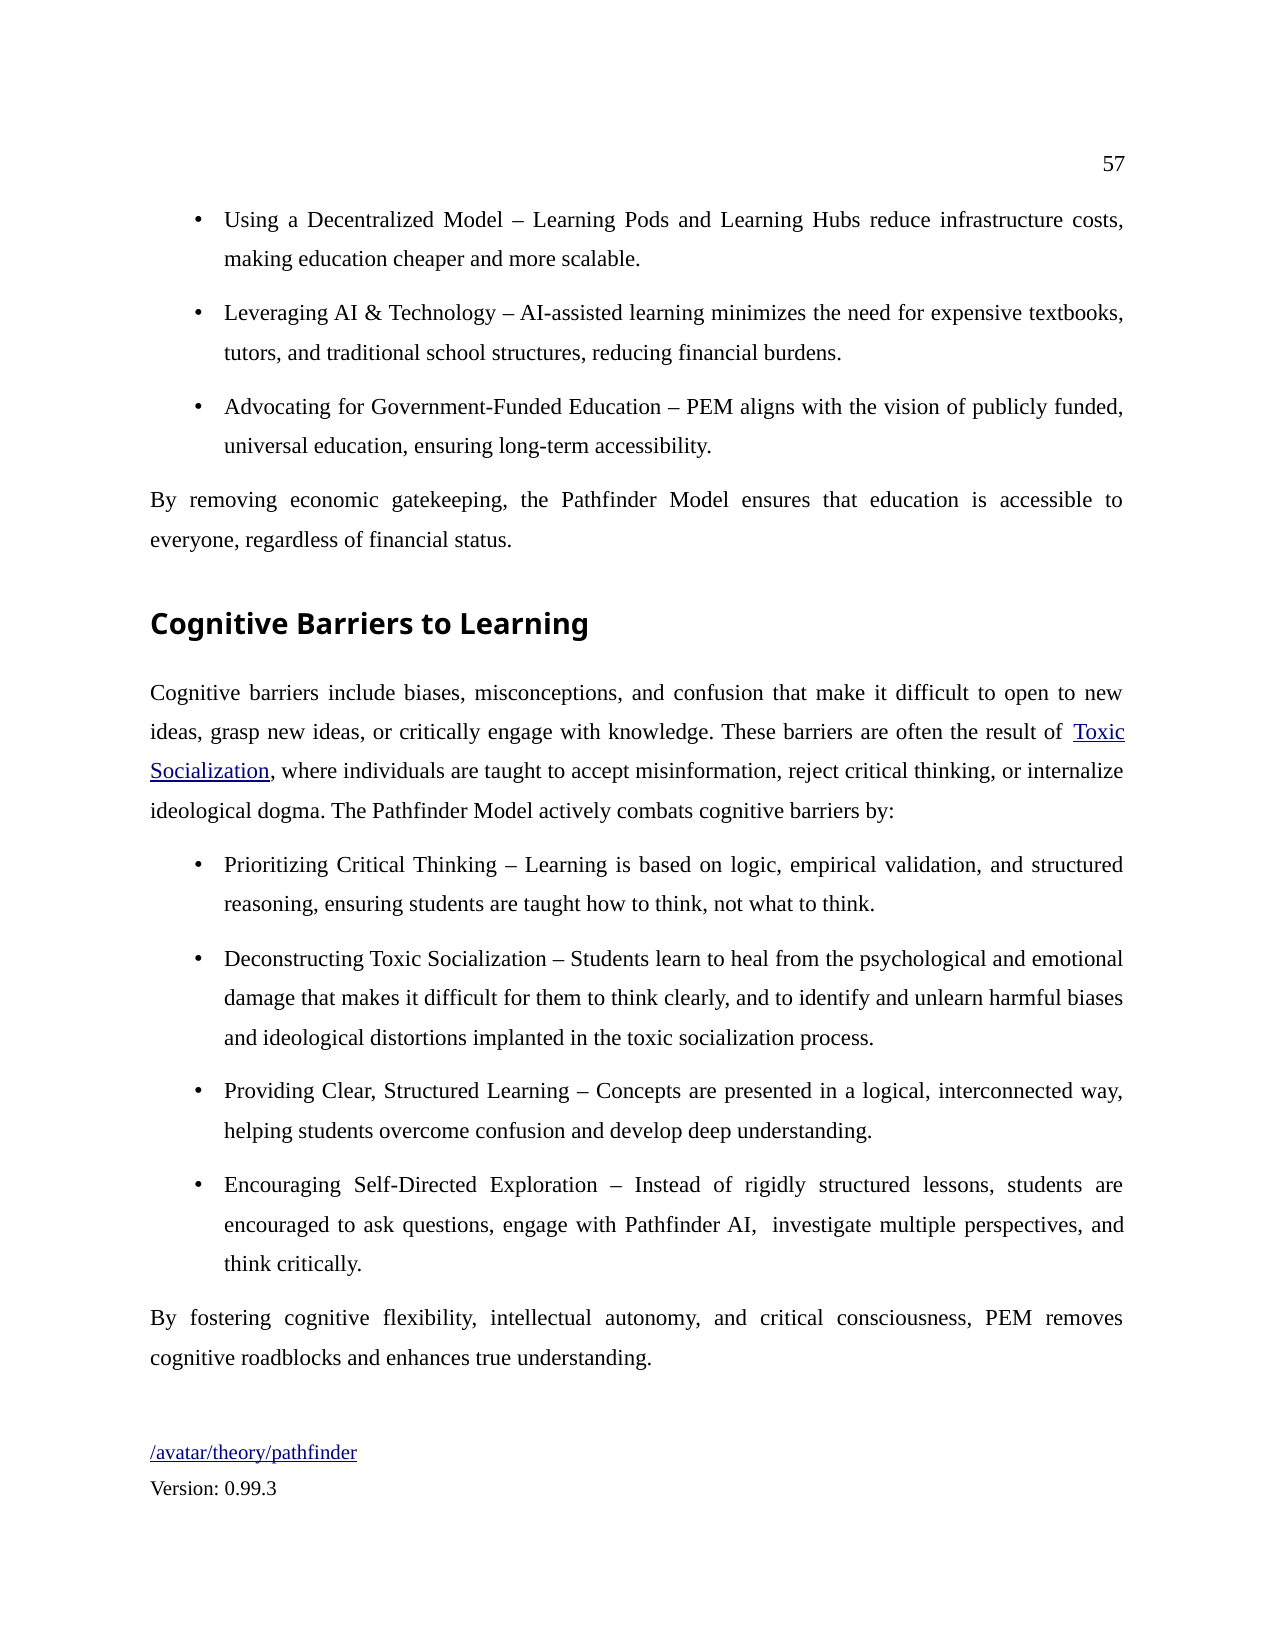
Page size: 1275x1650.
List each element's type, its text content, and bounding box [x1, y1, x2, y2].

list Prioritizing Critical Thinking – Learning is based on logic, empirical validation, and structured reasoning, ensuring students are taught how to think, not what to think. [194, 851, 1125, 917]
list Encouraging Self-Directed Exploration – Instead of rigidly structured lessons, students are encouraged to ask questions, engage with Pathfinder AI, investigate multiple perspectives, and think critically. [194, 1171, 1125, 1276]
list Providing Clear, Structured Learning – Concepts are presented in a logical, interconnected way, helping students overcome confusion and develop deep understanding. [194, 1078, 1125, 1143]
list Deconstructing Toxic Socialization – Students learn to heal from the psychological and emotional damage that makes it difficult for them to think clearly, and to identify and unlearn harmful biases and ideological distortions implanted in the toxic socialization process. [194, 944, 1125, 1050]
list Using a Decentralized Model – Learning Pods and Learning Hubs reduce infrastructure costs, making education cheaper and more scalable. [194, 206, 1125, 272]
subtitle Cognitive Barriers to Learning [150, 604, 1125, 643]
list Leveraging AI & Technology – AI-assisted learning minimizes the need for expensive textbooks, tutors, and traditional school structures, reducing financial burdens. [194, 299, 1125, 365]
text Cognitive barriers include biases, misconceptions, and confusion that make it difficult to open to new ideas, grasp new ideas, or critically engage with knowledge. These barriers are often the result of Toxic Socialization, where individuals are taught to accept misinformation, reject critical thinking, or internalize ideological dogma. The Pathfinder Model actively combats cognitive barriers by: [150, 678, 1125, 823]
text By fostering cognitive flexibility, intellectual autonomy, and critical consciousness, PEM removes cognitive roadblocks and enhances true understanding. [150, 1304, 1125, 1370]
text By removing economic gatekeeping, the Pathfinder Model ensures that education is accessible to everyone, regardless of financial status. [150, 486, 1125, 552]
list Advocating for Government-Funded Education – PEM aligns with the vision of publicly funded, universal education, ensuring long-term accessibility. [194, 393, 1125, 459]
